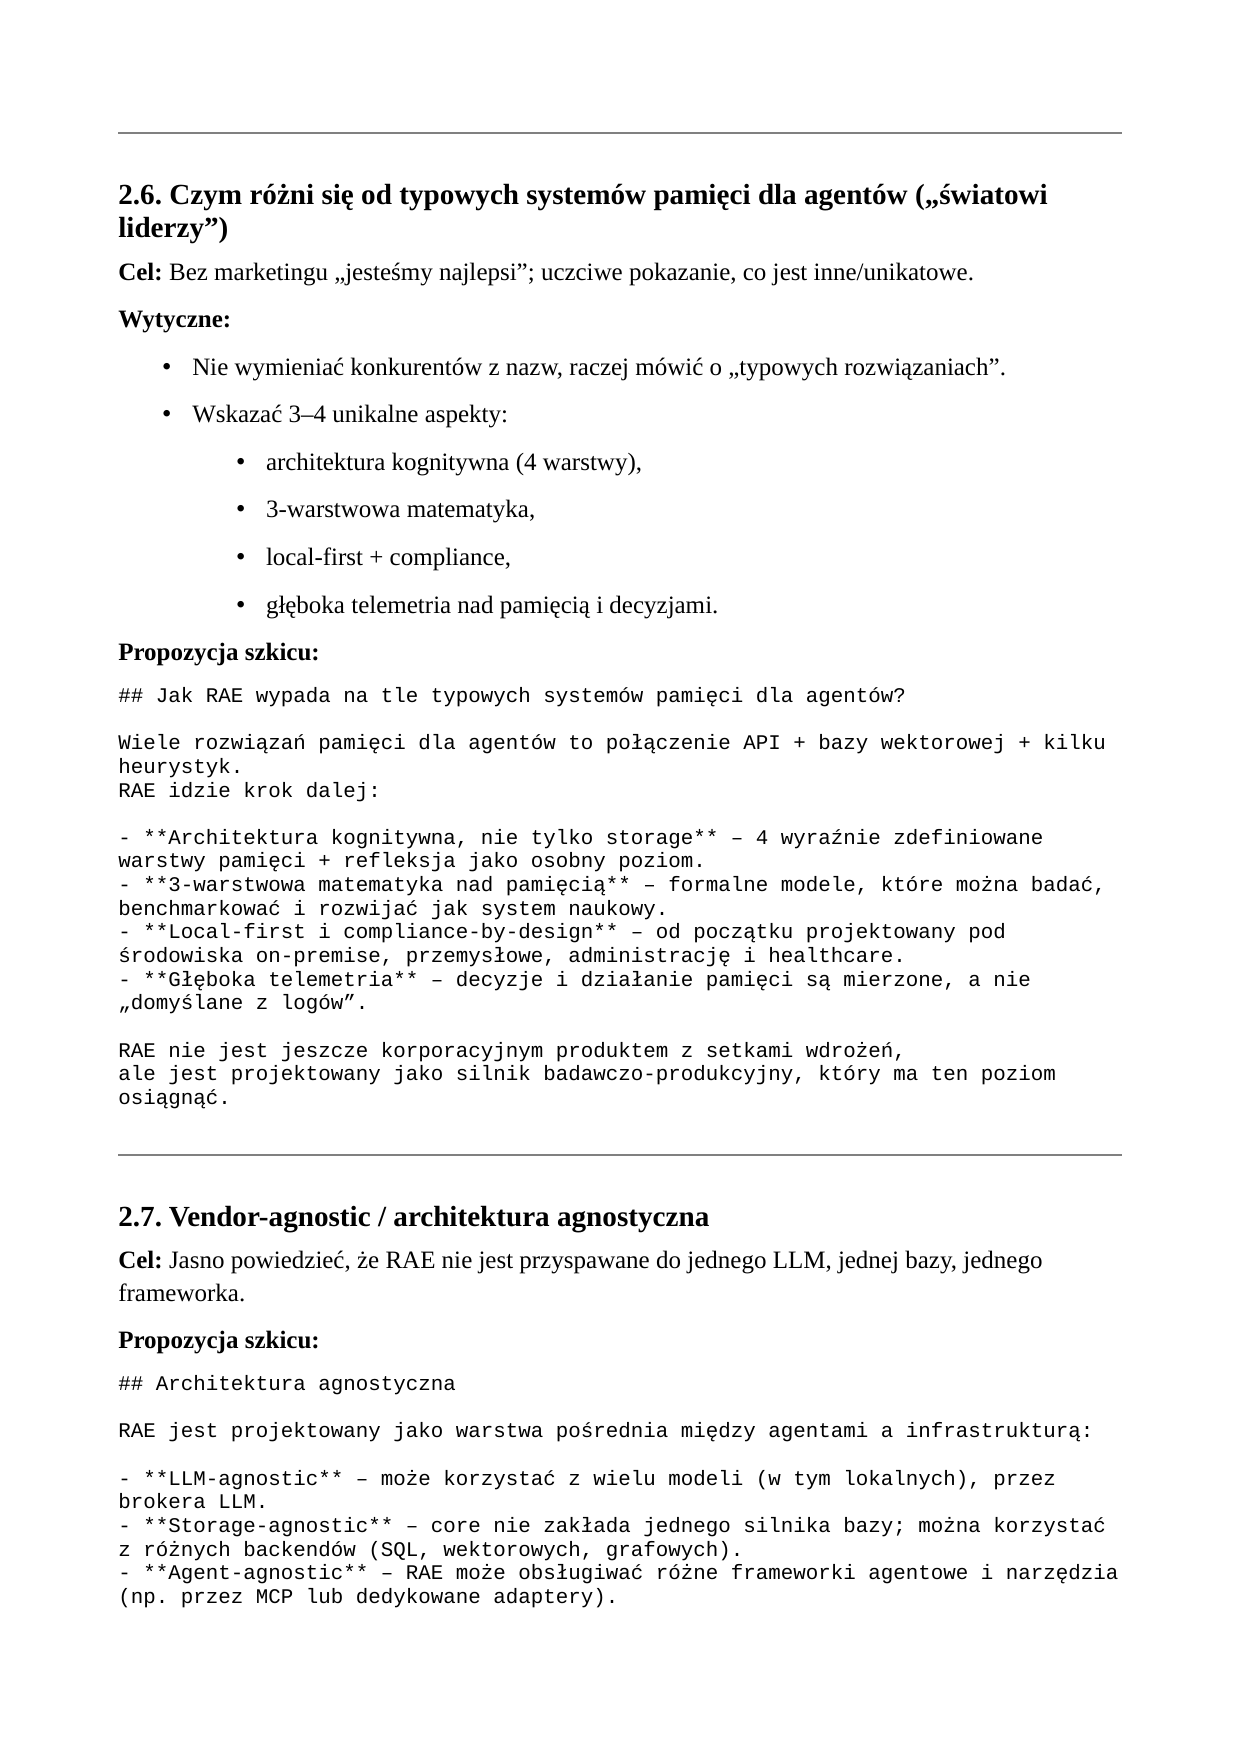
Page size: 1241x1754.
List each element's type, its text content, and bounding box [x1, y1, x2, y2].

list Nie wymieniać konkurentów z nazw, raczej mówić o „typowych rozwiązaniach”. [162, 352, 1122, 381]
list 3-warstwowa matematyka, [236, 494, 1122, 523]
list local-first + compliance, [236, 542, 1122, 571]
list Wskazać 3–4 unikalne aspekty: [162, 399, 1122, 428]
text - **3-warstwowa matematyka nad pamięcią** – formalne modele, które można badać, benchmarkować i rozwijać jak system naukowy. [118, 874, 1122, 921]
text ## Jak RAE wypada na tle typowych systemów pamięci dla agentów? [118, 685, 1122, 709]
subtitle 2.7. Vendor-agnostic / architektura agnostyczna [118, 1199, 1122, 1232]
text RAE idzie krok dalej: [118, 779, 1122, 803]
text Wiele rozwiązań pamięci dla agentów to połączenie API + bazy wektorowej + kilku heurystyk. [118, 732, 1122, 779]
text - **Agent-agnostic** – RAE może obsługiwać różne frameworki agentowe i narzędzia (np. przez MCP lub dedykowane adaptery). [118, 1562, 1122, 1610]
list architektura kognitywna (4 warstwy), [236, 447, 1122, 476]
text - **Local-first i compliance-by-design** – od początku projektowany pod środowiska on-premise, przemysłowe, administrację i healthcare. [118, 921, 1122, 969]
text Cel: Jasno powiedzieć, że RAE nie jest przyspawane do jednego LLM, jednej bazy, jednego frameworka. [118, 1245, 1122, 1307]
text RAE nie jest jeszcze korporacyjnym produktem z setkami wdrożeń, [118, 1040, 1122, 1063]
text - **Głęboka telemetria** – decyzje i działanie pamięci są mierzone, a nie „domyślane z logów”. [118, 969, 1122, 1016]
text Propozycja szkicu: [118, 637, 1122, 666]
text ale jest projektowany jako silnik badawczo-produkcyjny, który ma ten poziom osiągnąć. [118, 1063, 1122, 1111]
list głęboka telemetria nad pamięcią i decyzjami. [236, 590, 1122, 618]
text RAE jest projektowany jako warstwa pośrednia między agentami a infrastrukturą: [118, 1421, 1122, 1444]
text Wytyczne: [118, 304, 1122, 333]
text Cel: Bez marketingu „jesteśmy najlepsi”; uczciwe pokazanie, co jest inne/unikatowe. [118, 257, 1122, 285]
subtitle 2.6. Czym różni się od typowych systemów pamięci dla agentów („światowi liderzy”) [118, 177, 1122, 244]
text - **Storage-agnostic** – core nie zakłada jednego silnika bazy; można korzystać z różnych backendów (SQL, wektorowych, grafowych). [118, 1515, 1122, 1562]
text Propozycja szkicu: [118, 1326, 1122, 1354]
text ## Architektura agnostyczna [118, 1373, 1122, 1397]
text - **Architektura kognitywna, nie tylko storage** – 4 wyraźnie zdefiniowane warstwy pamięci + refleksja jako osobny poziom. [118, 827, 1122, 874]
text - **LLM-agnostic** – może korzystać z wielu modeli (w tym lokalnych), przez brokera LLM. [118, 1468, 1122, 1515]
